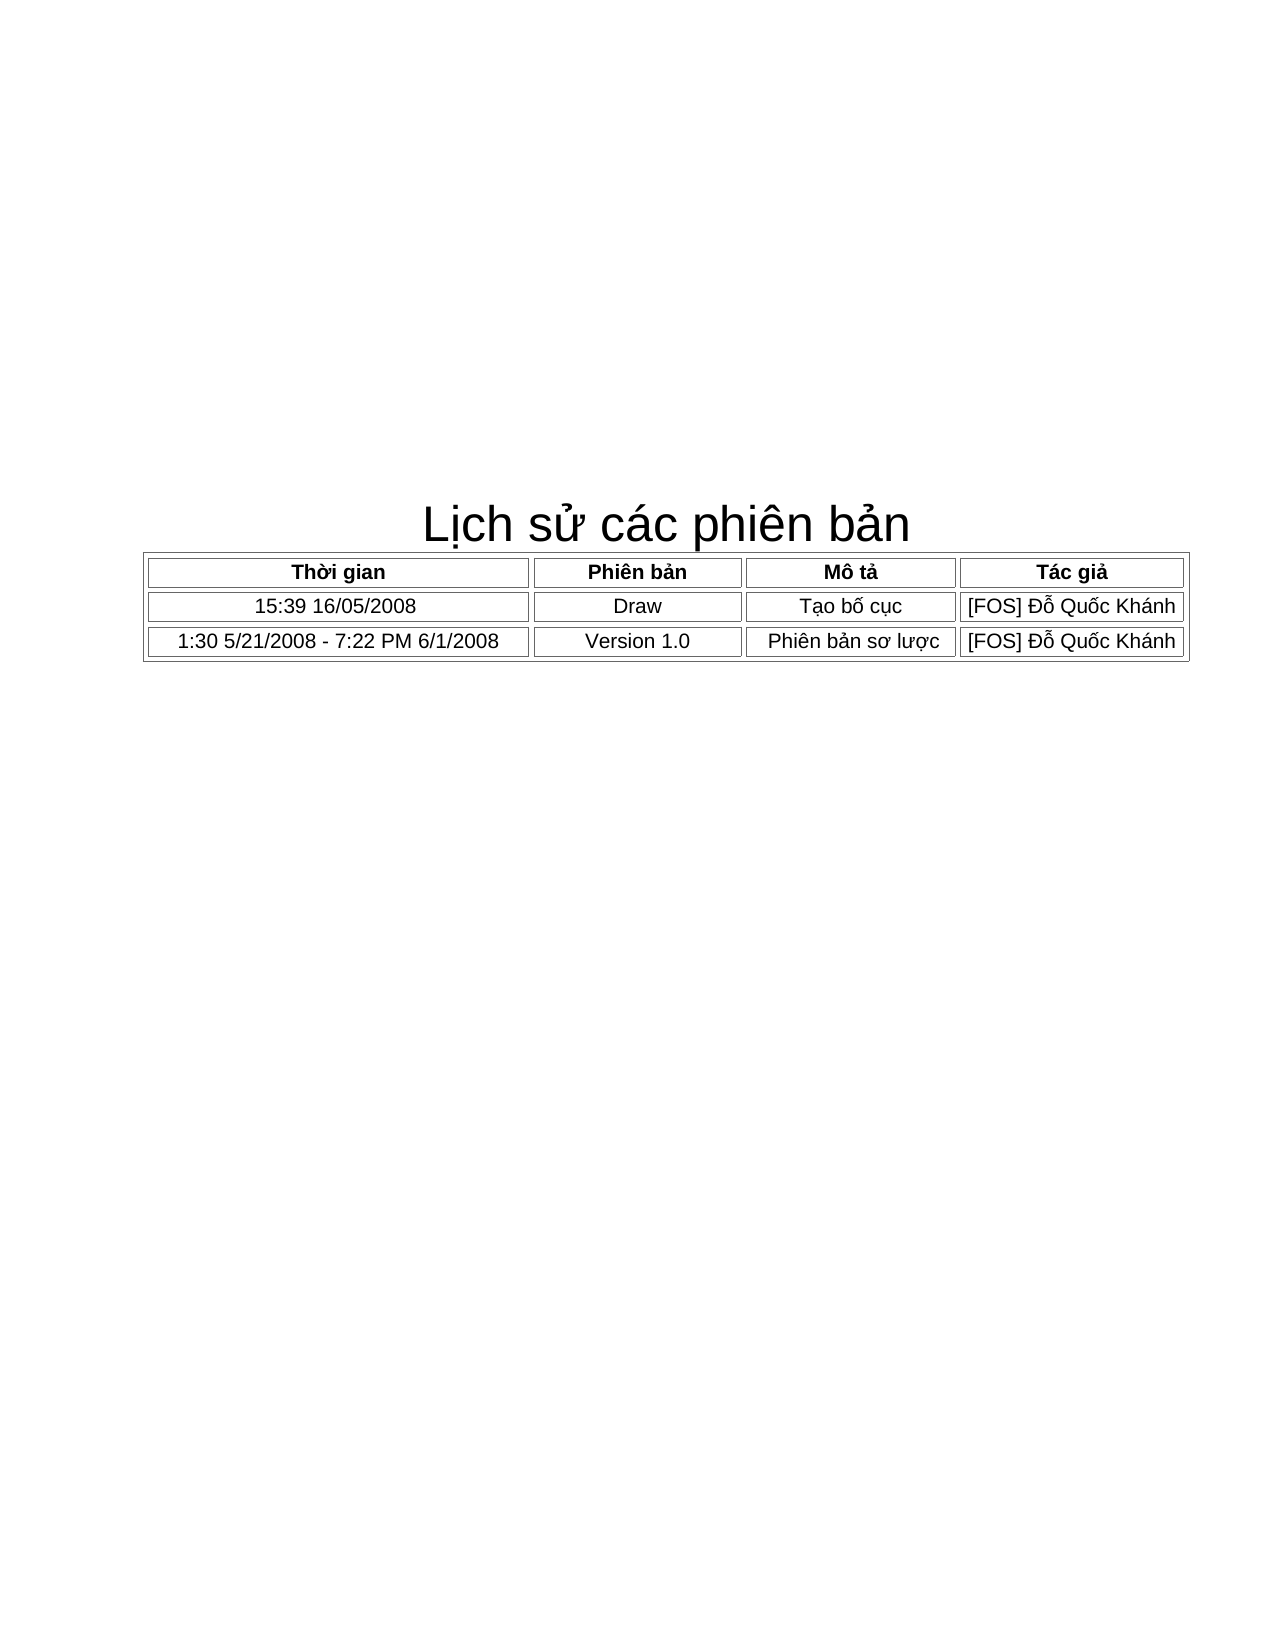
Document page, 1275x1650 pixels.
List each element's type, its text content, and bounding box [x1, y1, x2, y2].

table_cell 15:39 16/05/2008 [145, 587, 531, 621]
table_cell Version 1.0 [531, 621, 744, 656]
table_header Phiên bản [531, 553, 744, 587]
text Lịch sử các phiên bản [118, 496, 1216, 552]
table_header Tác giả [958, 553, 1186, 587]
table_header Thời gian [145, 553, 531, 587]
table_cell Draw [531, 587, 744, 621]
table_cell Phiên bản sơ lược [744, 621, 958, 656]
table_cell [FOS] Đỗ Quốc Khánh [958, 621, 1186, 656]
table_cell 1:30 5/21/2008 - 7:22 PM 6/1/2008 [145, 621, 531, 656]
table_cell [FOS] Đỗ Quốc Khánh [958, 587, 1186, 621]
table_header Mô tả [744, 553, 958, 587]
table_cell Tạo bố cục [744, 587, 958, 621]
